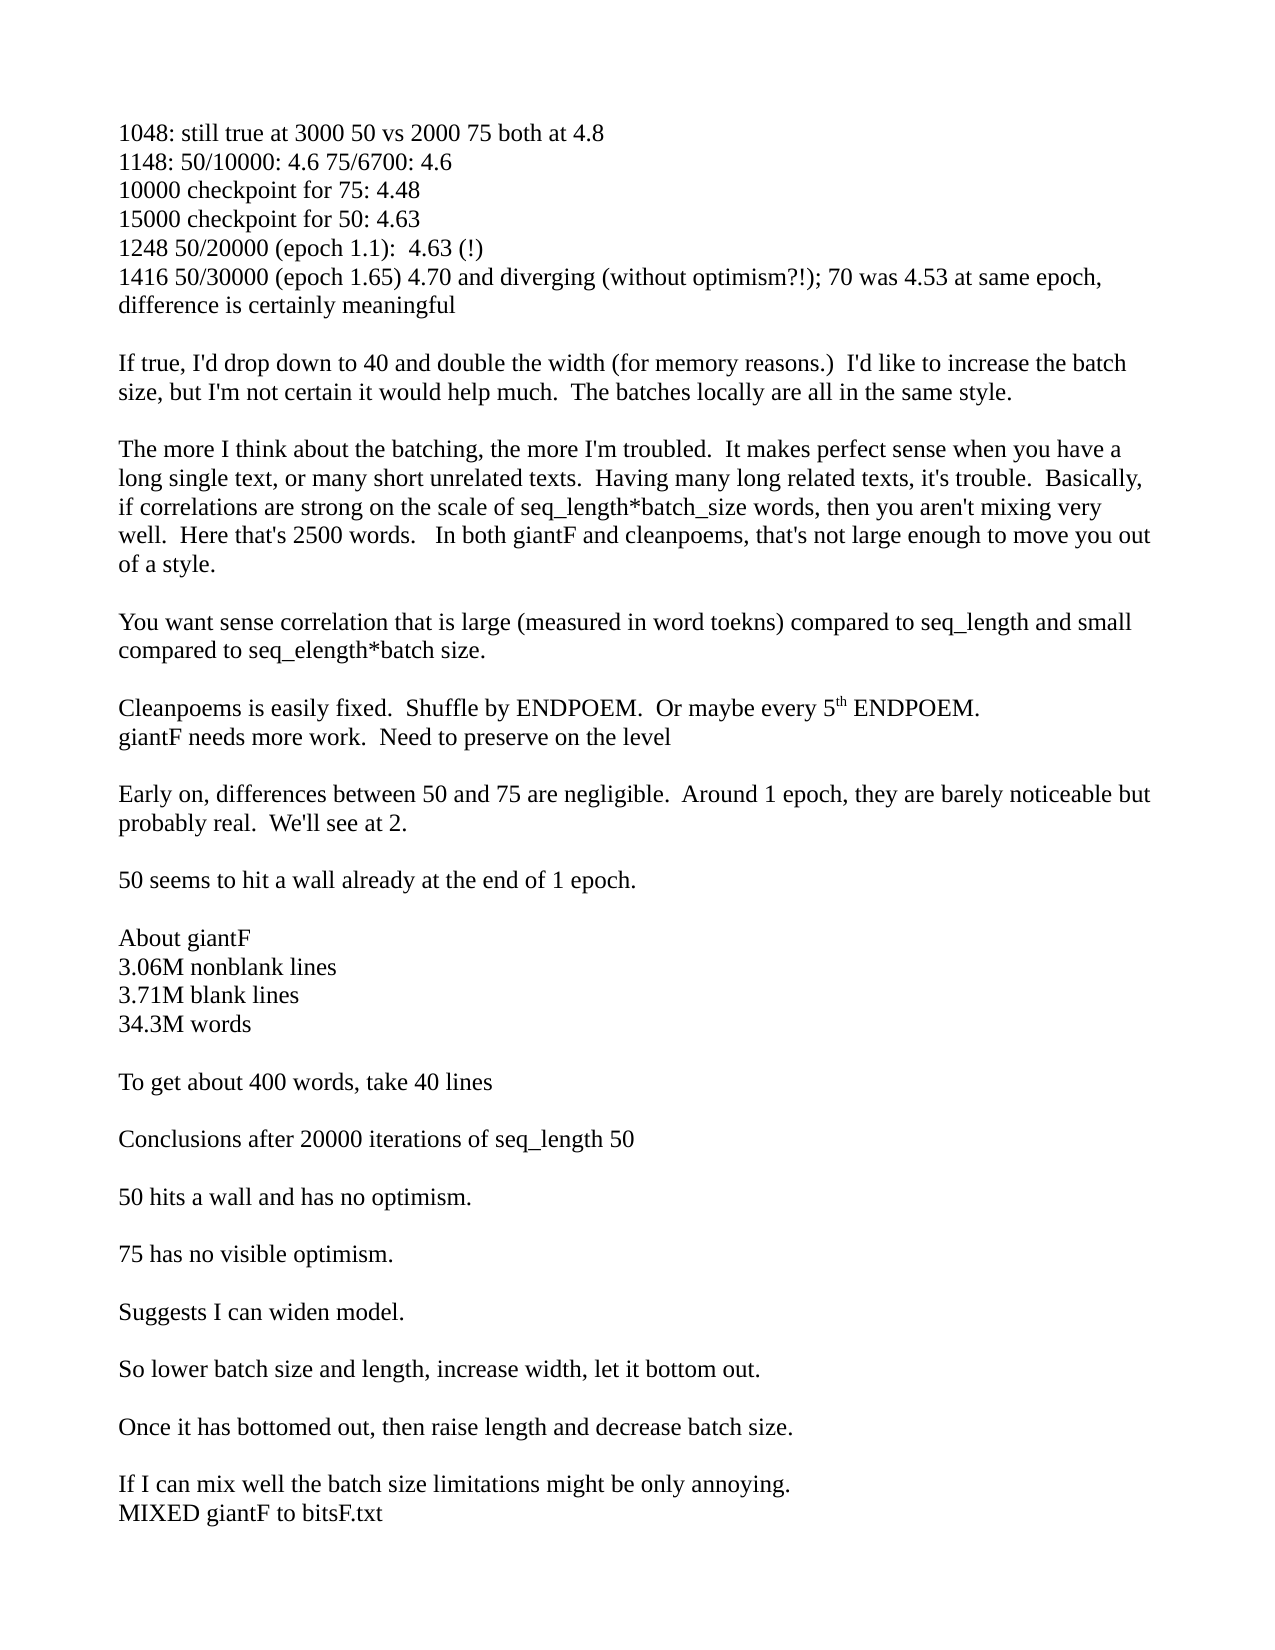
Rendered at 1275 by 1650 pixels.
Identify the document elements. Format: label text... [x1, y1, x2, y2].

text 50 hits a wall and has no optimism. [118, 1182, 1157, 1211]
text 34.3M words [118, 1009, 1157, 1038]
text Conclusions after 20000 iterations of seq_length 50 [118, 1124, 1157, 1153]
text Cleanpoems is easily fixed. Shuffle by ENDPOEM. Or maybe every 5th ENDPOEM. [118, 693, 1157, 722]
text Early on, differences between 50 and 75 are negligible. Around 1 epoch, they are barely noticeable but probably real. We'll see at 2. [118, 779, 1157, 837]
text 1248 50/20000 (epoch 1.1): 4.63 (!) [118, 233, 1157, 262]
text 10000 checkpoint for 75: 4.48 [118, 176, 1157, 204]
text 15000 checkpoint for 50: 4.63 [118, 204, 1157, 233]
text Once it has bottomed out, then raise length and decrease batch size. [118, 1412, 1157, 1441]
text So lower batch size and length, increase width, let it bottom out. [118, 1354, 1157, 1383]
text 75 has no visible optimism. [118, 1239, 1157, 1268]
text 50 seems to hit a wall already at the end of 1 epoch. [118, 866, 1157, 894]
text The more I think about the batching, the more I'm troubled. It makes perfect sense when you have a long single text, or many short unrelated texts. Having many long related texts, it's trouble. Basically, if correlations are strong on the scale of seq_length*batch_size words, then you aren't mixing very well. Here that's 2500 words. In both giantF and cleanpoems, that's not large enough to move you out of a style. [118, 434, 1157, 578]
text 1048: still true at 3000 50 vs 2000 75 both at 4.8 [118, 118, 1157, 147]
text 3.06M nonblank lines [118, 952, 1157, 981]
text MIXED giantF to bitsF.txt [118, 1498, 1157, 1527]
text 3.71M blank lines [118, 981, 1157, 1009]
text You want sense correlation that is large (measured in word toekns) compared to seq_length and small compared to seq_elength*batch size. [118, 607, 1157, 664]
text giantF needs more work. Need to preserve on the level [118, 722, 1157, 751]
text If I can mix well the batch size limitations might be only annoying. [118, 1469, 1157, 1498]
text 1416 50/30000 (epoch 1.65) 4.70 and diverging (without optimism?!); 70 was 4.53 at same epoch, difference is certainly meaningful [118, 262, 1157, 319]
text About giantF [118, 923, 1157, 952]
text If true, I'd drop down to 40 and double the width (for memory reasons.) I'd like to increase the batch size, but I'm not certain it would help much. The batches locally are all in the same style. [118, 348, 1157, 406]
text 1148: 50/10000: 4.6 75/6700: 4.6 [118, 147, 1157, 176]
text To get about 400 words, take 40 lines [118, 1067, 1157, 1096]
text Suggests I can widen model. [118, 1297, 1157, 1326]
